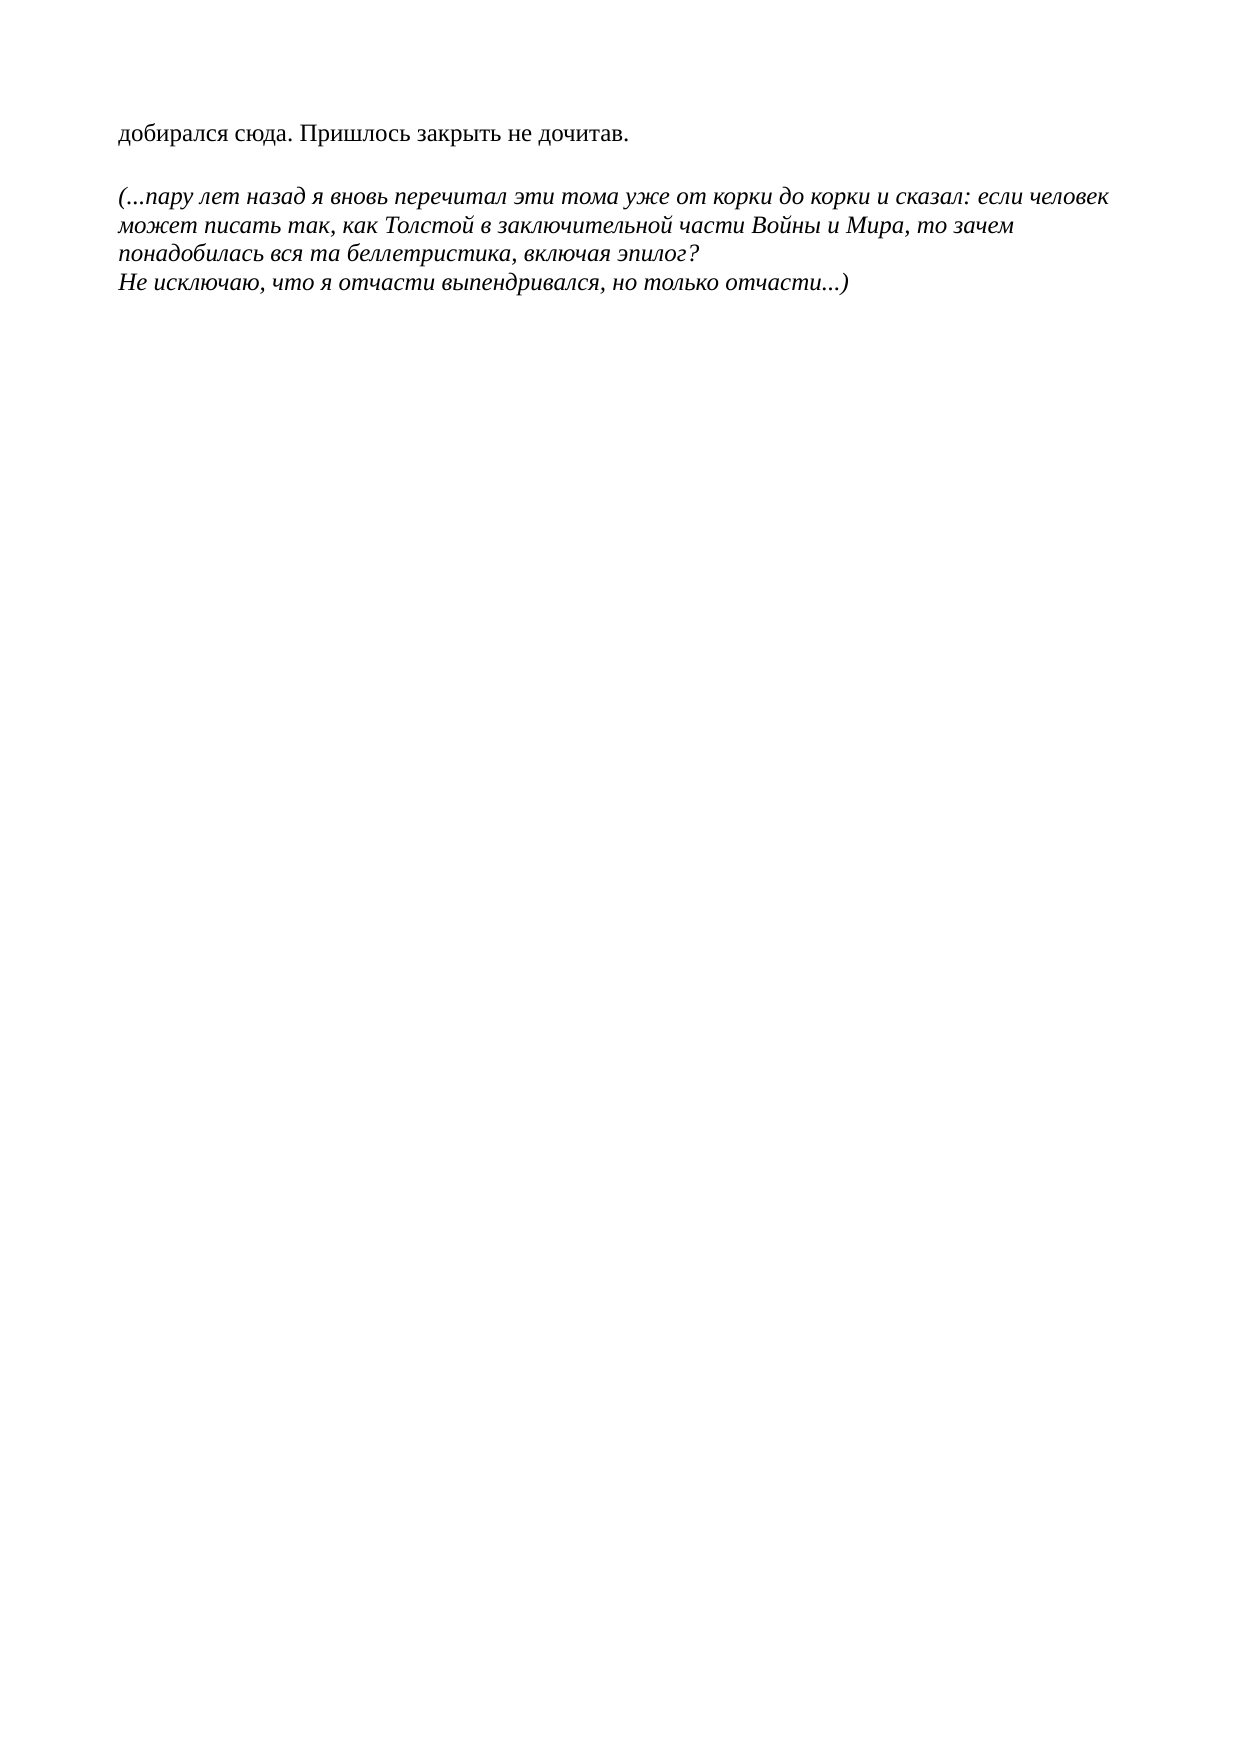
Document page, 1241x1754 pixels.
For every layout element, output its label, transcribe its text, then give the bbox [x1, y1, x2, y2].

text добирался сюда. Пришлось закрыть не дочитав. [118, 118, 1122, 147]
text (...пару лет назад я вновь перечитал эти тома уже от корки до корки и сказал: если человек может писать так, как Толстой в заключительной части Войны и Мира, то зачем понадобилась вся та беллетристика, включая эпилог? [118, 181, 1122, 267]
text Не исключаю, что я отчасти выпендривался, но только отчасти...) [118, 267, 1122, 296]
